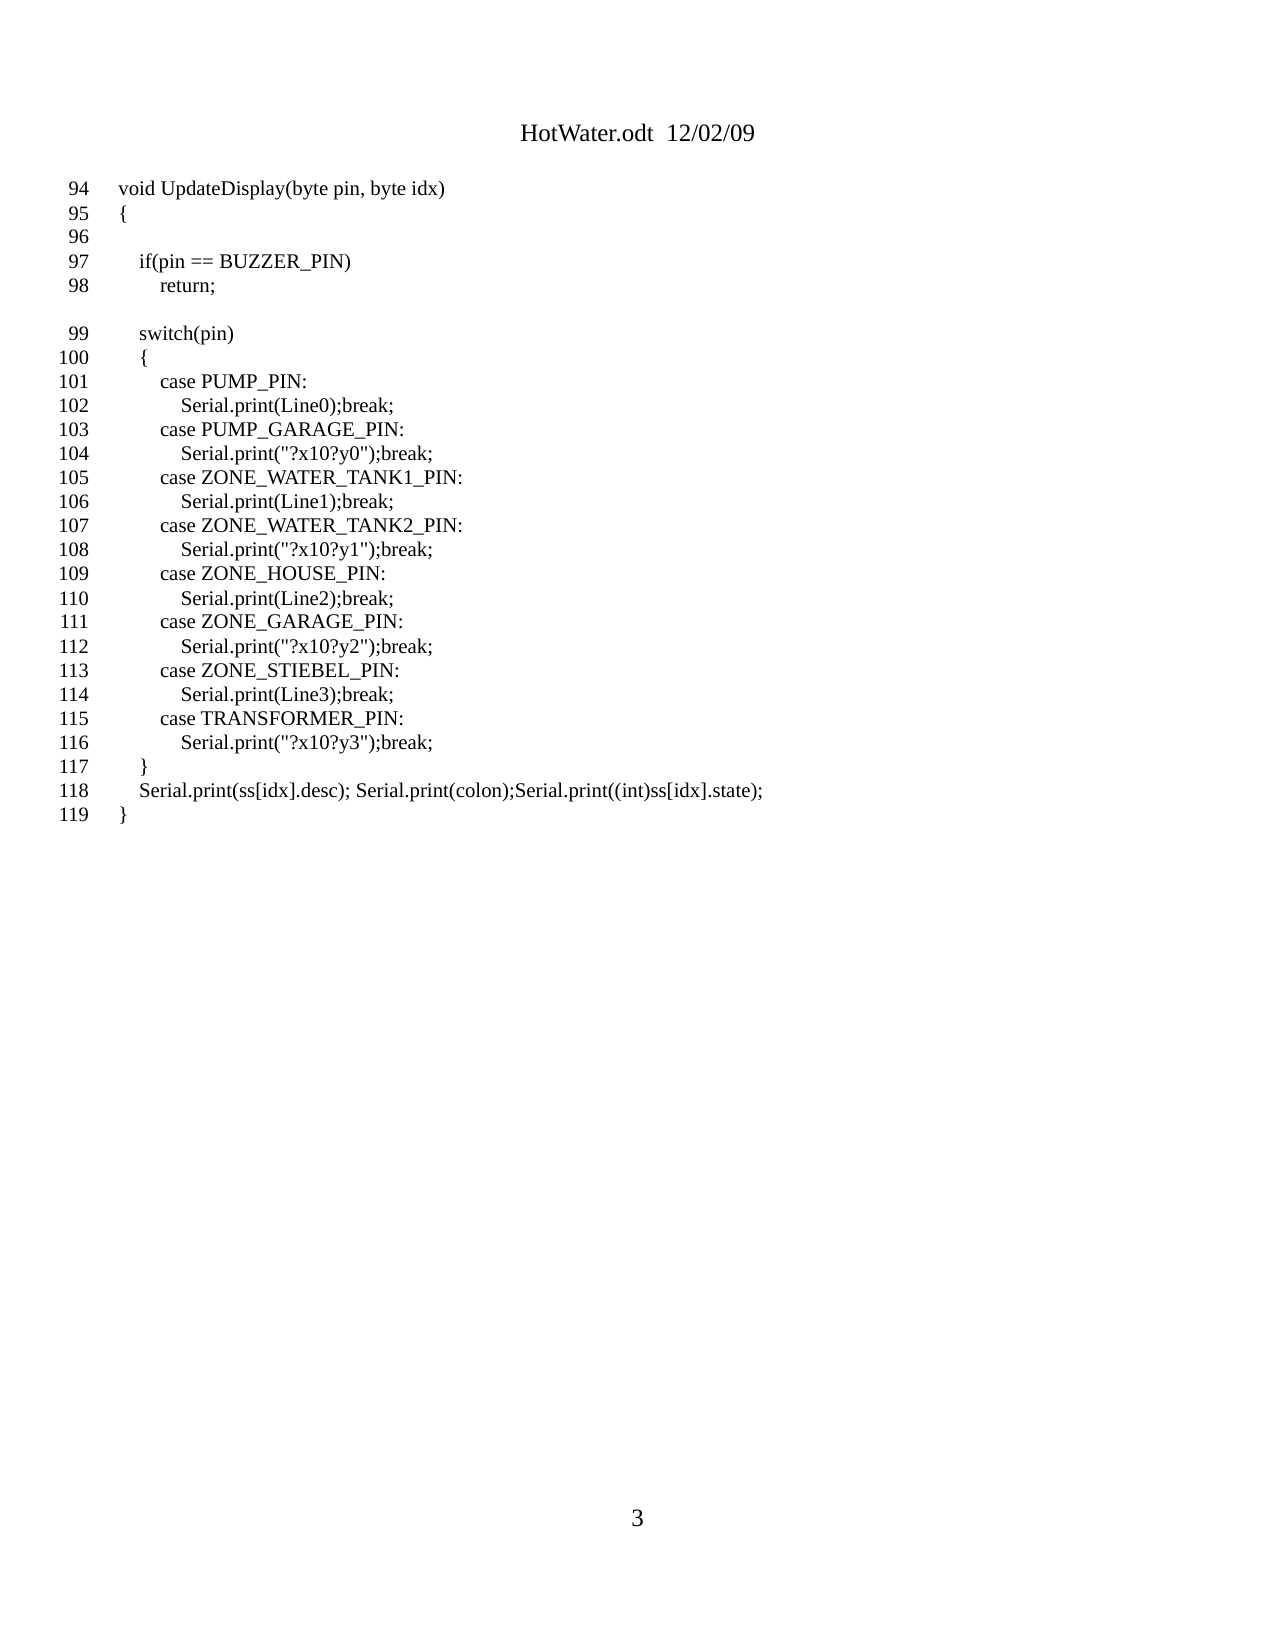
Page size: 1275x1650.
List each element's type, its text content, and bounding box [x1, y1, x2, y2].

text return; [118, 273, 1157, 297]
text case ZONE_WATER_TANK2_PIN: [118, 513, 1157, 537]
text Serial.print(Line3);break; [118, 682, 1157, 706]
text Serial.print("?x10?y3");break; [118, 730, 1157, 754]
text } [118, 802, 1157, 826]
text } [118, 754, 1157, 778]
text case ZONE_HOUSE_PIN: [118, 561, 1157, 585]
text void UpdateDisplay(byte pin, byte idx) [118, 176, 1157, 200]
text Serial.print("?x10?y1");break; [118, 537, 1157, 561]
text { [118, 345, 1157, 369]
text case PUMP_GARAGE_PIN: [118, 417, 1157, 441]
text Serial.print(ss[idx].desc); Serial.print(colon);Serial.print((int)ss[idx].state); [118, 778, 1157, 802]
text case TRANSFORMER_PIN: [118, 706, 1157, 730]
text case PUMP_PIN: [118, 369, 1157, 393]
text case ZONE_GARAGE_PIN: [118, 609, 1157, 633]
text switch(pin) [118, 321, 1157, 345]
text Serial.print(Line1);break; [118, 489, 1157, 513]
text case ZONE_WATER_TANK1_PIN: [118, 465, 1157, 489]
text { [118, 200, 1157, 224]
text Serial.print("?x10?y0");break; [118, 441, 1157, 465]
text Serial.print(Line0);break; [118, 393, 1157, 417]
text if(pin == BUZZER_PIN) [118, 248, 1157, 273]
text case ZONE_STIEBEL_PIN: [118, 658, 1157, 682]
text Serial.print("?x10?y2");break; [118, 633, 1157, 658]
text Serial.print(Line2);break; [118, 585, 1157, 609]
